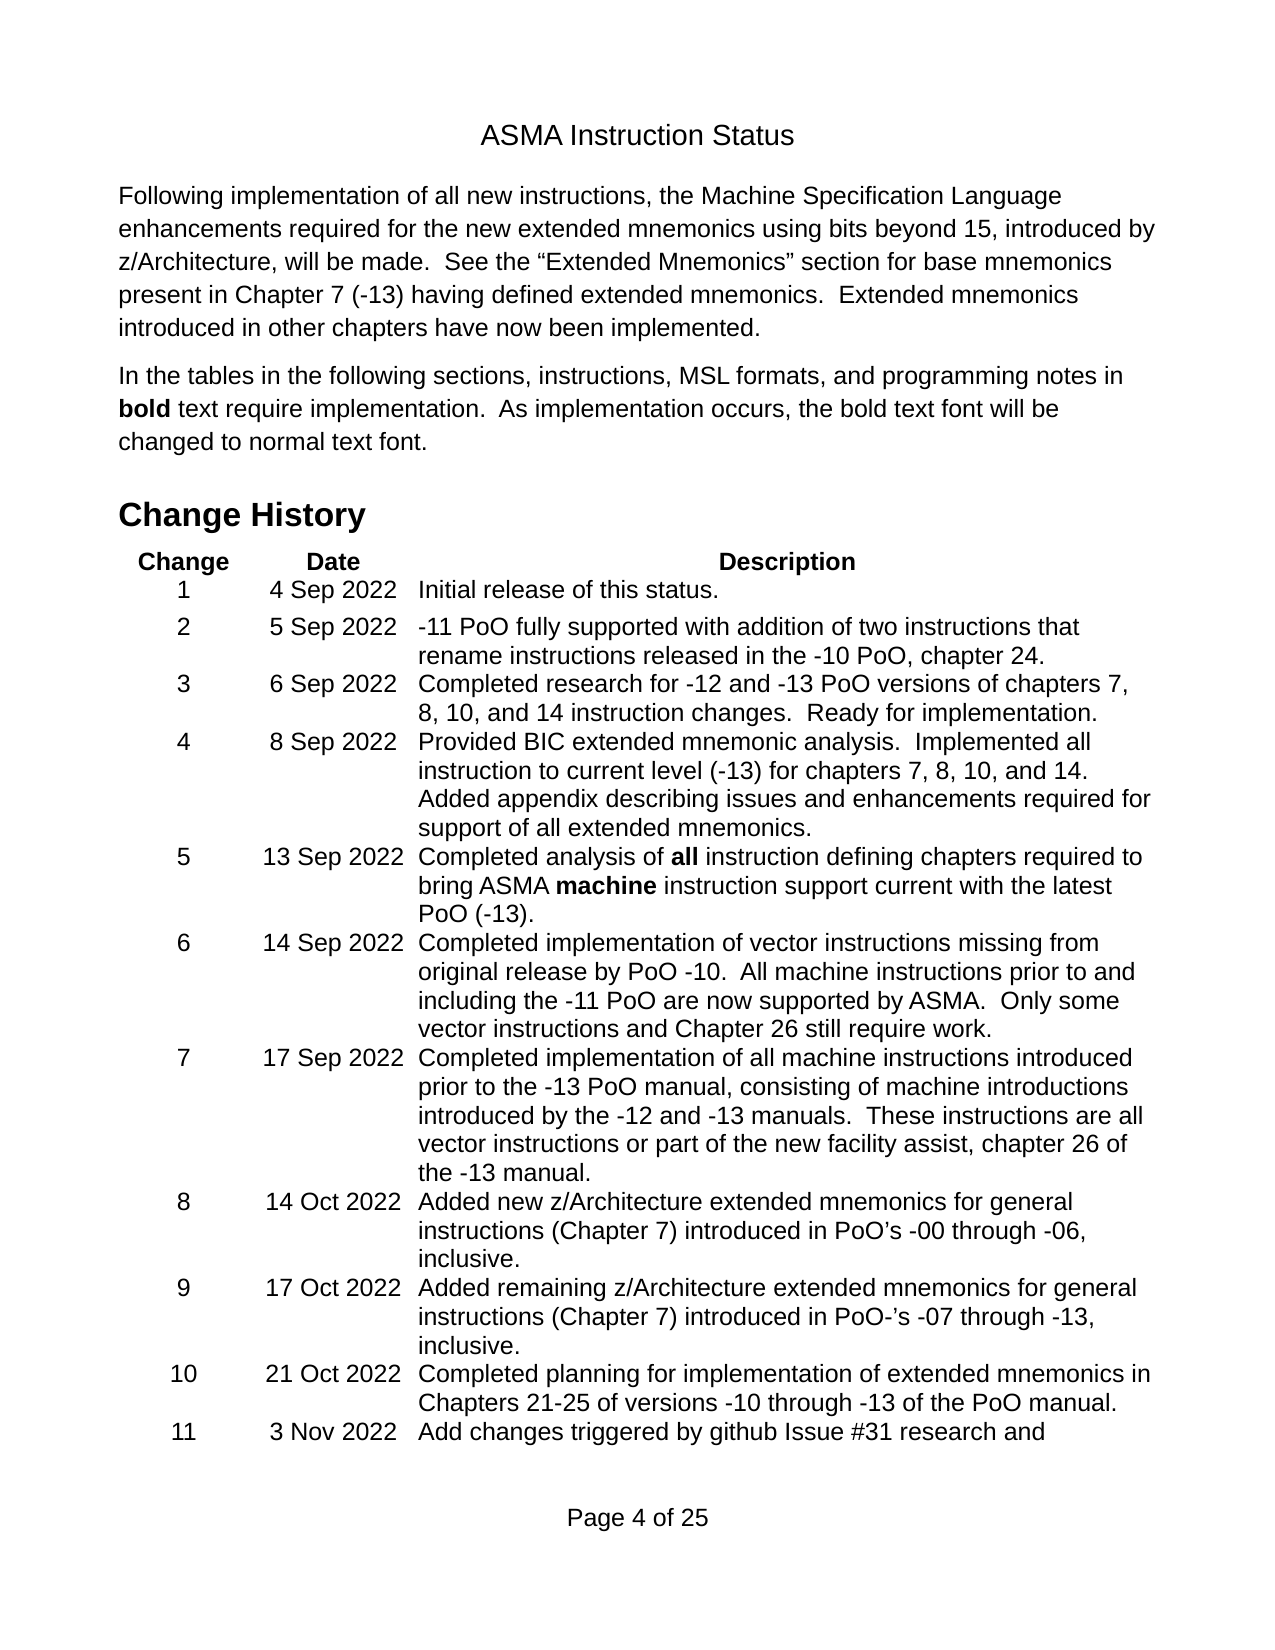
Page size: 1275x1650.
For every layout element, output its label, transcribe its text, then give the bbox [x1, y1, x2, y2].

table_cell 10 [118, 1359, 249, 1417]
table_cell Added remaining z/Architecture extended mnemonics for general instructions (Chapter 7) introduced in PoO-’s -07 through -13, inclusive. [418, 1273, 1157, 1359]
table_cell 3 Nov 2022 [249, 1417, 418, 1453]
table_cell 13 Sep 2022 [249, 842, 418, 928]
table_cell Initial release of this status. [418, 575, 1157, 612]
table_cell 8 [118, 1187, 249, 1273]
text Following implementation of all new instructions, the Machine Specification Language enhancements required for the new extended mnemonics using bits beyond 15, introduced by z/Architecture, will be made. See the “Extended Mnemonics” section for base mnemonics present in Chapter 7 (-13) having defined extended mnemonics. Extended mnemonics introduced in other chapters have now been implemented. [118, 181, 1157, 342]
table_header Date [249, 546, 418, 575]
table_cell 2 [118, 612, 249, 669]
table_cell 4 [118, 727, 249, 842]
table_cell 1 [118, 575, 249, 612]
text In the tables in the following sections, instructions, MSL formats, and programming notes in bold text require implementation. As implementation occurs, the bold text font will be changed to normal text font. [118, 361, 1157, 456]
table_cell 6 [118, 928, 249, 1043]
table_cell 3 [118, 669, 249, 727]
table_cell 17 Oct 2022 [249, 1273, 418, 1359]
table_cell 14 Oct 2022 [249, 1187, 418, 1273]
table_cell 17 Sep 2022 [249, 1043, 418, 1187]
table_header Change [118, 546, 249, 575]
table_cell 14 Sep 2022 [249, 928, 418, 1043]
table_cell Completed implementation of vector instructions missing from original release by PoO -10. All machine instructions prior to and including the -11 PoO are now supported by ASMA. Only some vector instructions and Chapter 26 still require work. [418, 928, 1157, 1043]
table_cell Completed research for -12 and -13 PoO versions of chapters 7, 8, 10, and 14 instruction changes. Ready for implementation. [418, 669, 1157, 727]
table_cell 9 [118, 1273, 249, 1359]
subtitle Change History [118, 495, 1157, 534]
table_cell 21 Oct 2022 [249, 1359, 418, 1417]
table_cell Completed implementation of all machine instructions introduced prior to the -13 PoO manual, consisting of machine introductions introduced by the -12 and -13 manuals. These instructions are all vector instructions or part of the new facility assist, chapter 26 of the -13 manual. [418, 1043, 1157, 1187]
table_cell 11 [118, 1417, 249, 1453]
table_cell 5 [118, 842, 249, 928]
table_cell Add changes triggered by github Issue #31 research and [418, 1417, 1157, 1453]
table_header Description [418, 546, 1157, 575]
table_cell Added new z/Architecture extended mnemonics for general instructions (Chapter 7) introduced in PoO’s -00 through -06, inclusive. [418, 1187, 1157, 1273]
table_cell 4 Sep 2022 [249, 575, 418, 612]
table_cell Completed planning for implementation of extended mnemonics in Chapters 21-25 of versions -10 through -13 of the PoO manual. [418, 1359, 1157, 1417]
table_cell -11 PoO fully supported with addition of two instructions that rename instructions released in the -10 PoO, chapter 24. [418, 612, 1157, 669]
table_cell 7 [118, 1043, 249, 1187]
table_cell 8 Sep 2022 [249, 727, 418, 842]
table_cell 6 Sep 2022 [249, 669, 418, 727]
table_cell Provided BIC extended mnemonic analysis. Implemented all instruction to current level (-13) for chapters 7, 8, 10, and 14. Added appendix describing issues and enhancements required for support of all extended mnemonics. [418, 727, 1157, 842]
table_cell Completed analysis of all instruction defining chapters required to bring ASMA machine instruction support current with the latest PoO (-13). [418, 842, 1157, 928]
table_cell 5 Sep 2022 [249, 612, 418, 669]
